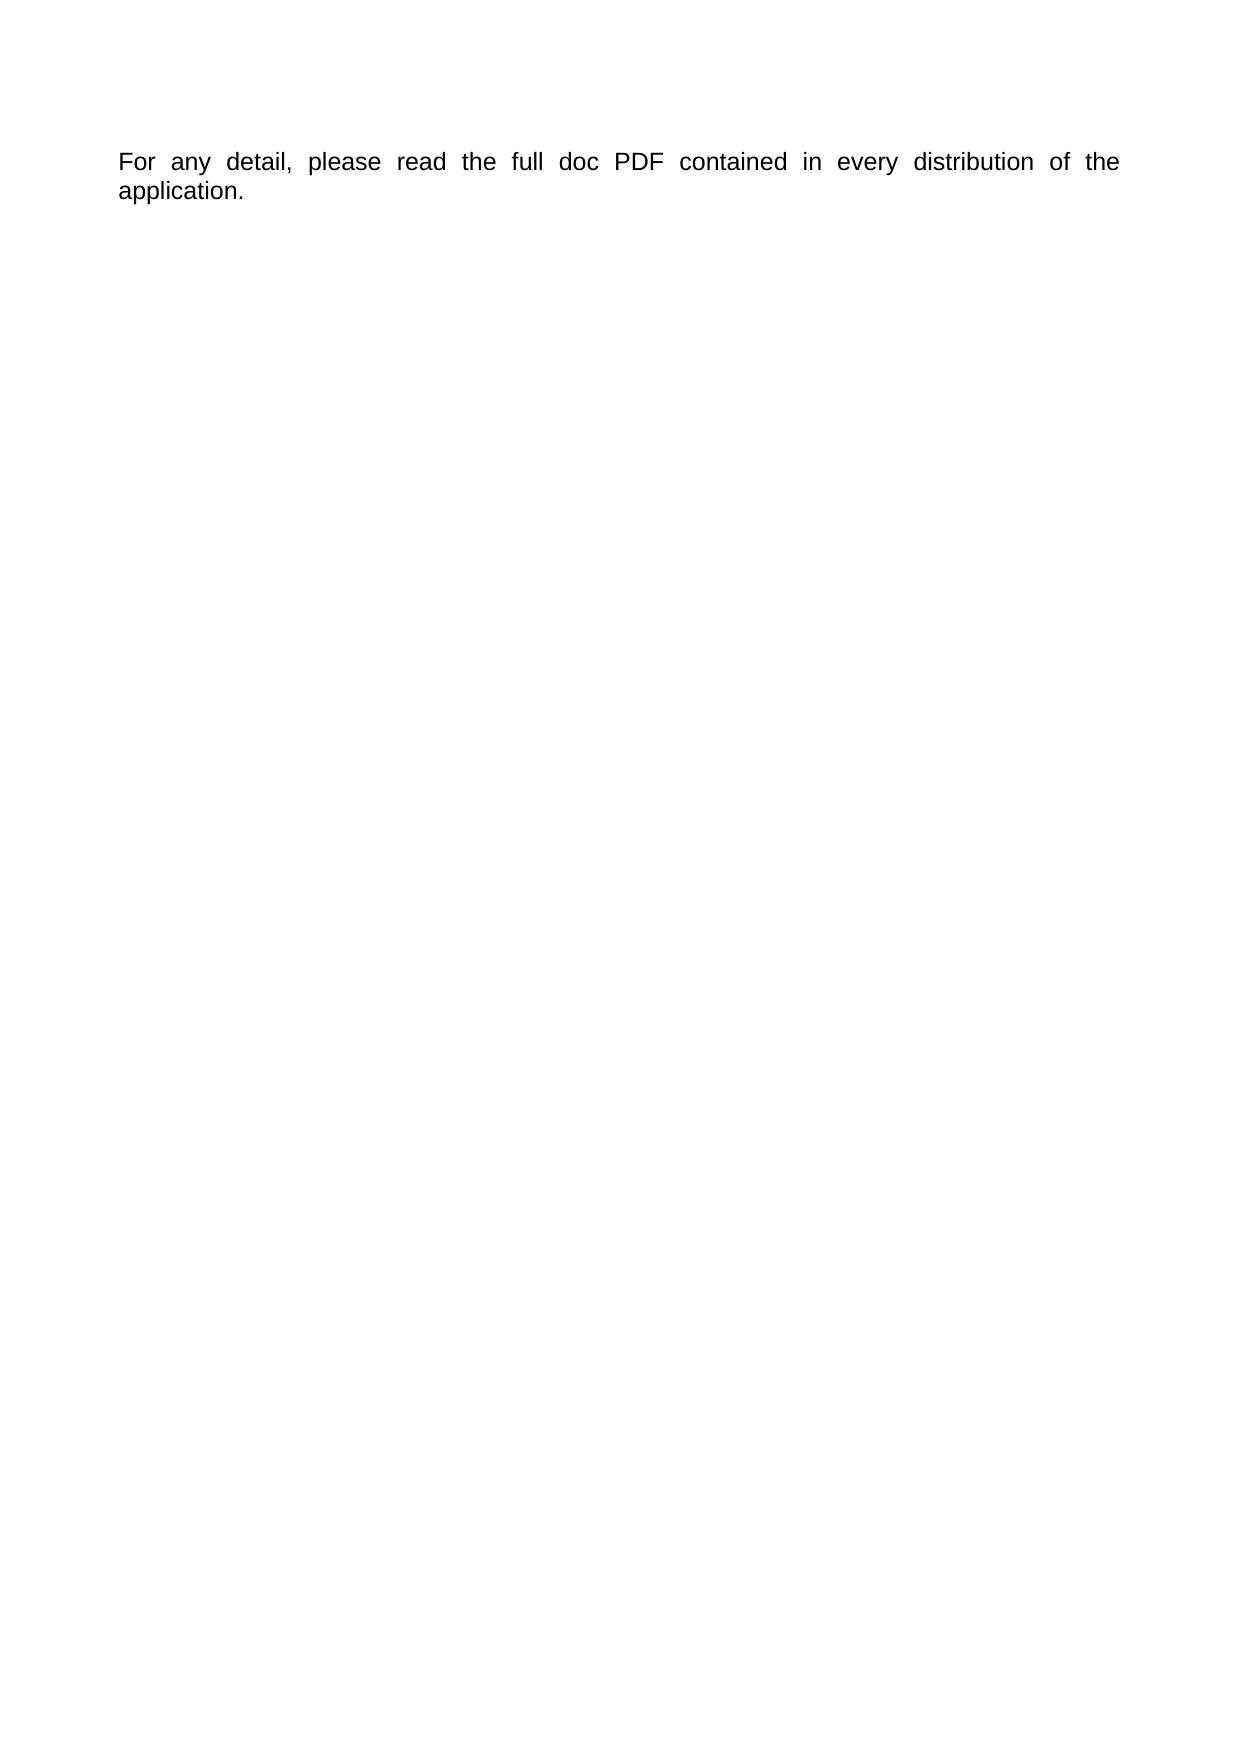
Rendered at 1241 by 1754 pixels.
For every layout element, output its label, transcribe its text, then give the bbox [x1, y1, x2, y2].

text For any detail, please read the full doc PDF contained in every distribution of the application. [118, 147, 1122, 204]
